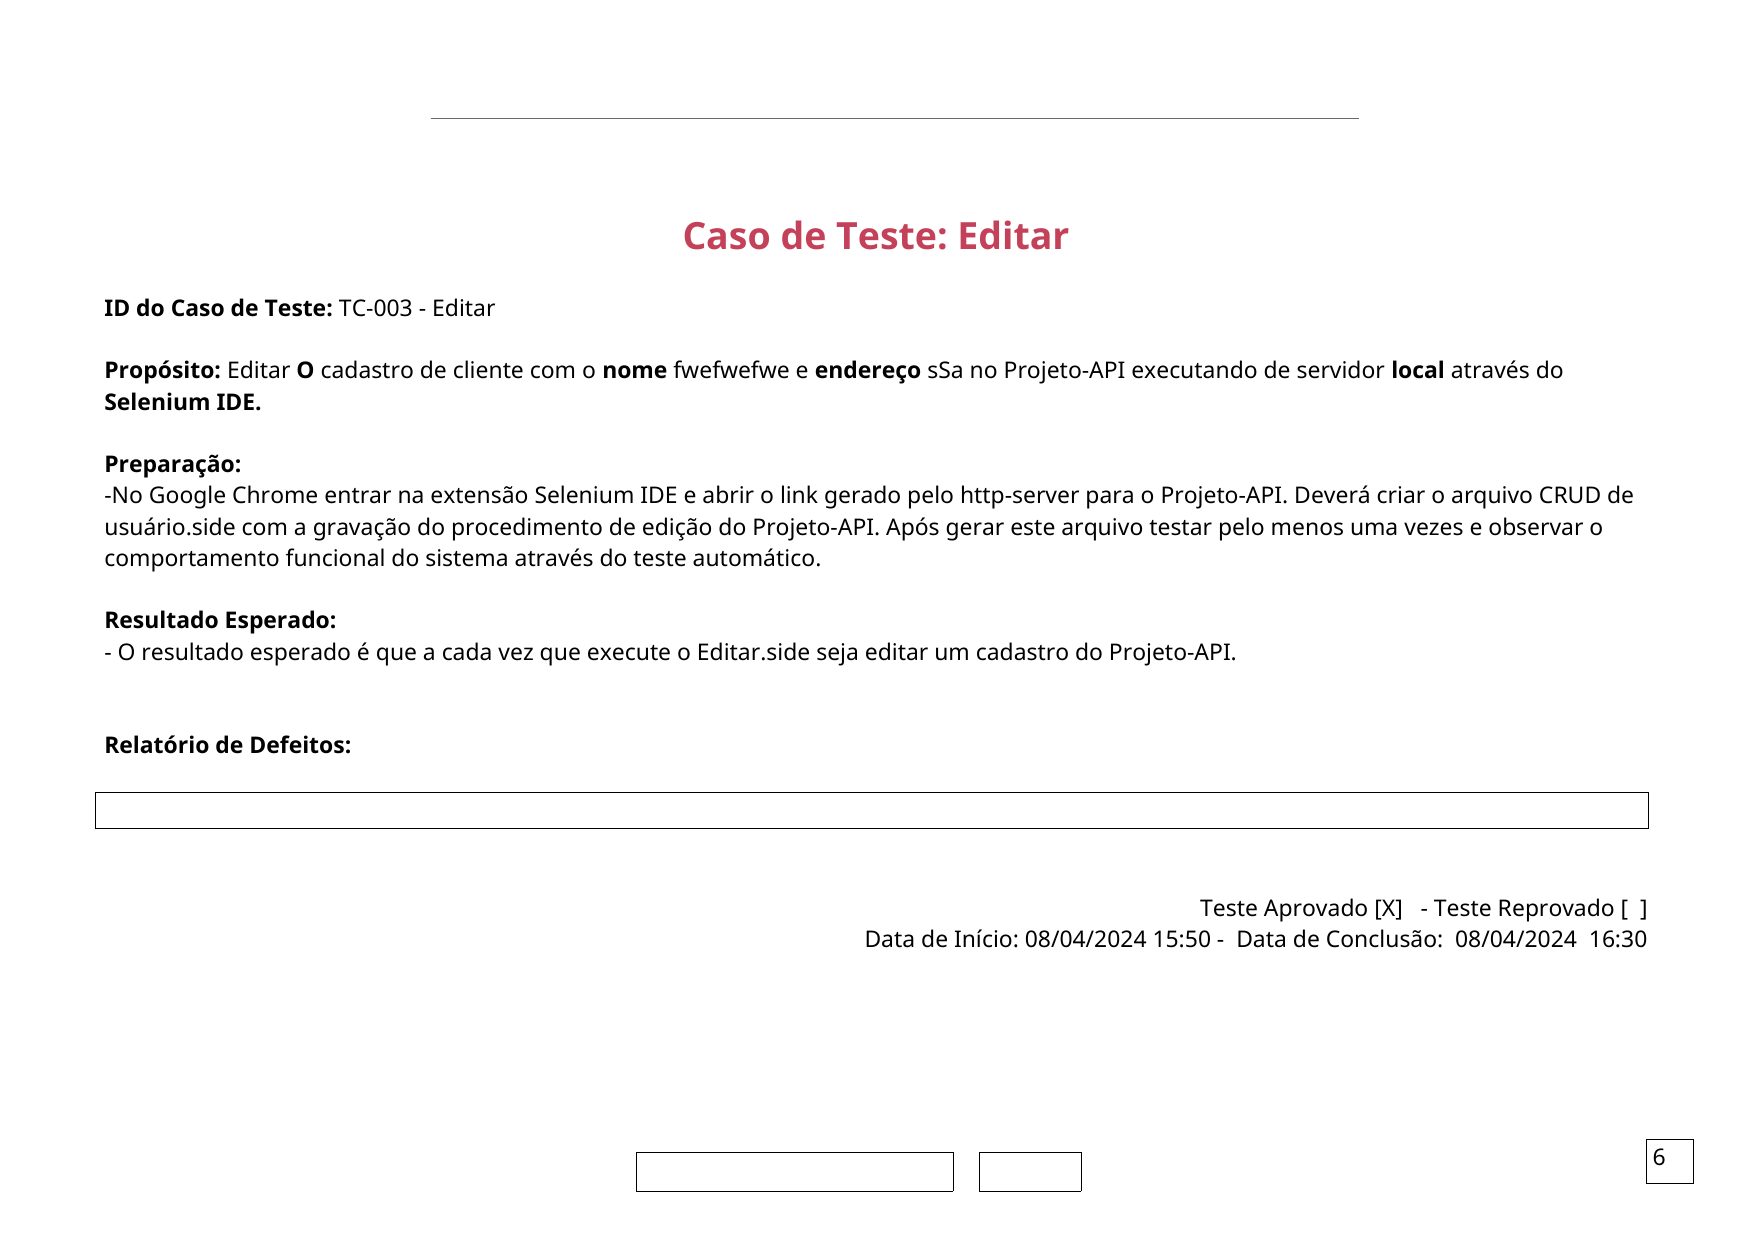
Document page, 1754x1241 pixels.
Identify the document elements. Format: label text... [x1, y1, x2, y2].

text Relatório de Defeitos: [104, 729, 1648, 761]
text Propósito: Editar O cadastro de cliente com o nome fwefwefwe e endereço sSa no Projeto-API executando de servidor local através do Selenium IDE. [104, 354, 1648, 417]
text Teste Aprovado [X] - Teste Reprovado [ ] [104, 892, 1648, 923]
text Resultado Esperado: [104, 604, 1648, 636]
text Preparação: [104, 448, 1648, 479]
text ID do Caso de Teste: TC-003 - Editar [104, 292, 1648, 323]
subtitle Caso de Teste: Editar [104, 209, 1648, 261]
text - O resultado esperado é que a cada vez que execute o Editar.side seja editar um cadastro do Projeto-API. [104, 636, 1648, 667]
text Data de Início: 08/04/2024 15:50 - Data de Conclusão: 08/04/2024 16:30 [104, 923, 1648, 954]
text -No Google Chrome entrar na extensão Selenium IDE e abrir o link gerado pelo http-server para o Projeto-API. Deverá criar o arquivo CRUD de usuário.side com a gravação do procedimento de edição do Projeto-API. Após gerar este arquivo testar pelo menos uma vezes e observar o comportamento funcional do sistema através do teste automático. [104, 479, 1648, 573]
